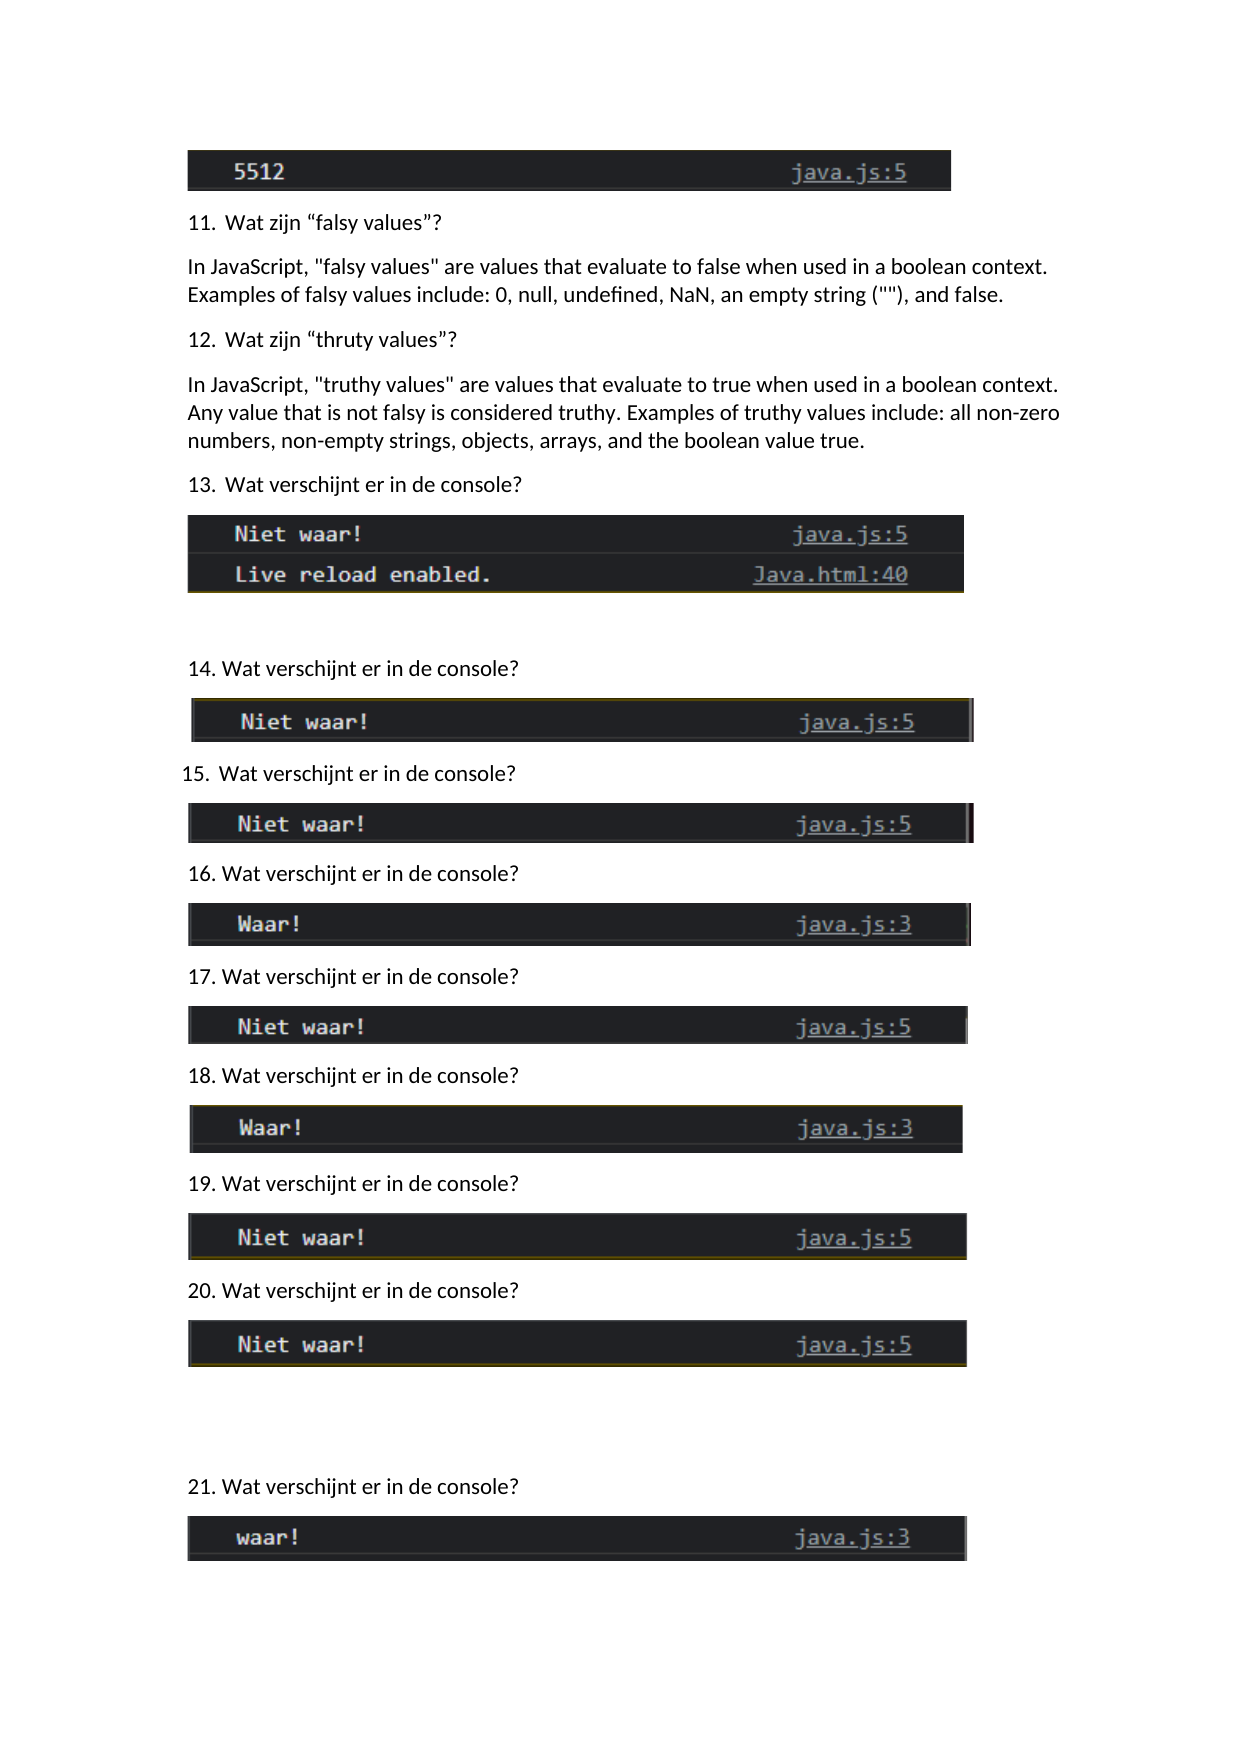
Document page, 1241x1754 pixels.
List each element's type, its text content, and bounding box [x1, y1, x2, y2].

list Wat verschijnt er in de console? [181, 759, 1090, 787]
text 21. Wat verschijnt er in de console? [187, 1472, 1090, 1500]
text In JavaScript, "falsy values" are values that evaluate to false when used in a boolean context. Examples of falsy values include: 0, null, undefined, NaN, an empty string (""), and false. [187, 252, 1090, 308]
text 17. Wat verschijnt er in de console? [187, 962, 1090, 990]
text 14. Wat verschijnt er in de console? [187, 654, 1090, 682]
text 18. Wat verschijnt er in de console? [187, 1061, 1090, 1089]
list Wat zijn “falsy values”? [187, 208, 1090, 236]
list Wat verschijnt er in de console? [187, 470, 1090, 498]
text 19. Wat verschijnt er in de console? [187, 1169, 1090, 1197]
text 16. Wat verschijnt er in de console? [187, 859, 1090, 887]
list Wat zijn “thruty values”? [187, 325, 1090, 353]
text 20. Wat verschijnt er in de console? [187, 1276, 1090, 1304]
text In JavaScript, "truthy values" are values that evaluate to true when used in a boolean context. Any value that is not falsy is considered truthy. Examples of truthy values include: all non-zero numbers, non-empty strings, objects, arrays, and the boolean value true. [187, 370, 1090, 454]
